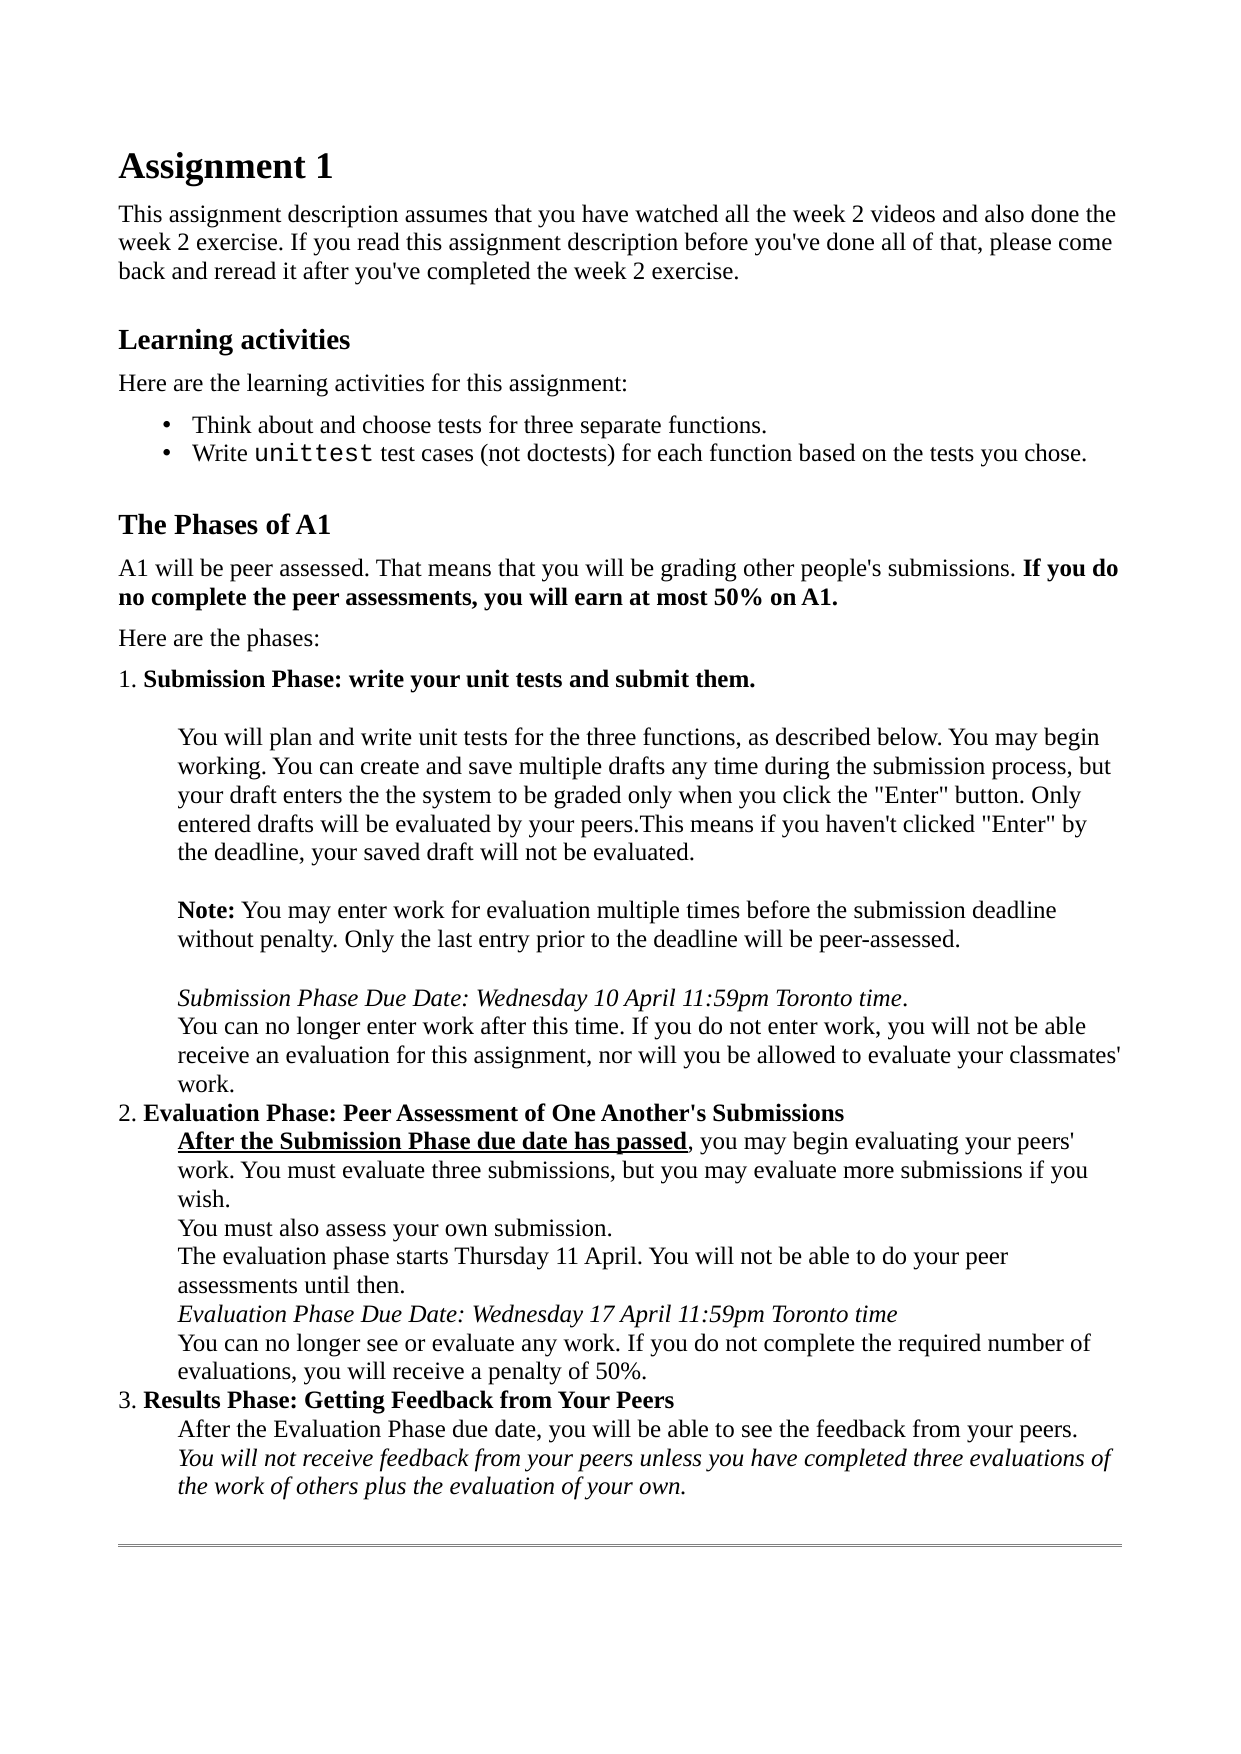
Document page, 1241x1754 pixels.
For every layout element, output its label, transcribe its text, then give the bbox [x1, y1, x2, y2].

list Submission Phase Due Date: Wednesday 10 April 11:59pm Toronto time. You can no longer enter work after this time. If you do not enter work, you will not be able receive an evaluation for this assignment, nor will you be allowed to evaluate your classmates' work. [177, 983, 1122, 1098]
list You will plan and write unit tests for the three functions, as described below. You may begin working. You can create and save multiple drafts any time during the submission process, but your draft enters the the system to be graded only when you click the "Enter" button. Only entered drafts will be evaluated by your peers.This means if you haven't clicked "Enter" by the deadline, your saved draft will not be evaluated. [177, 722, 1122, 866]
subtitle 1. Submission Phase: write your unit tests and submit them. [118, 664, 1122, 693]
text A1 will be peer assessed. That means that you will be grading other people's submissions. If you do no complete the peer assessments, you will earn at most 50% on A1. [118, 553, 1122, 610]
subtitle The Phases of A1 [118, 507, 1122, 540]
list After the Evaluation Phase due date, you will be able to see the feedback from your peers. You will not receive feedback from your peers unless you have completed three evaluations of the work of others plus the evaluation of your own. [177, 1414, 1122, 1500]
list Write unittest test cases (not doctests) for each function based on the tests you chose. [162, 438, 1122, 469]
subtitle 3. Results Phase: Getting Feedback from Your Peers [118, 1385, 1122, 1414]
list Note: You may enter work for evaluation multiple times before the submission deadline without penalty. Only the last entry prior to the deadline will be peer-assessed. [177, 896, 1122, 953]
list Think about and choose tests for three separate functions. [162, 410, 1122, 438]
list After the Submission Phase due date has passed, you may begin evaluating your peers' work. You must evaluate three submissions, but you may evaluate more submissions if you wish. You must also assess your own submission. The evaluation phase starts Thursday 11 April. You will not be able to do your peer assessments until then. Evaluation Phase Due Date: Wednesday 17 April 11:59pm Toronto time You can no longer see or evaluate any work. If you do not complete the required number of evaluations, you will receive a penalty of 50%. [177, 1126, 1122, 1385]
text Here are the phases: [118, 623, 1122, 652]
subtitle 2. Evaluation Phase: Peer Assessment of One Another's Submissions [118, 1098, 1122, 1126]
subtitle Assignment 1 [118, 143, 1122, 186]
text Here are the learning activities for this assignment: [118, 368, 1122, 397]
subtitle Learning activities [118, 322, 1122, 356]
text This assignment description assumes that you have watched all the week 2 videos and also done the week 2 exercise. If you read this assignment description before you've done all of that, please come back and reread it after you've completed the week 2 exercise. [118, 199, 1122, 285]
